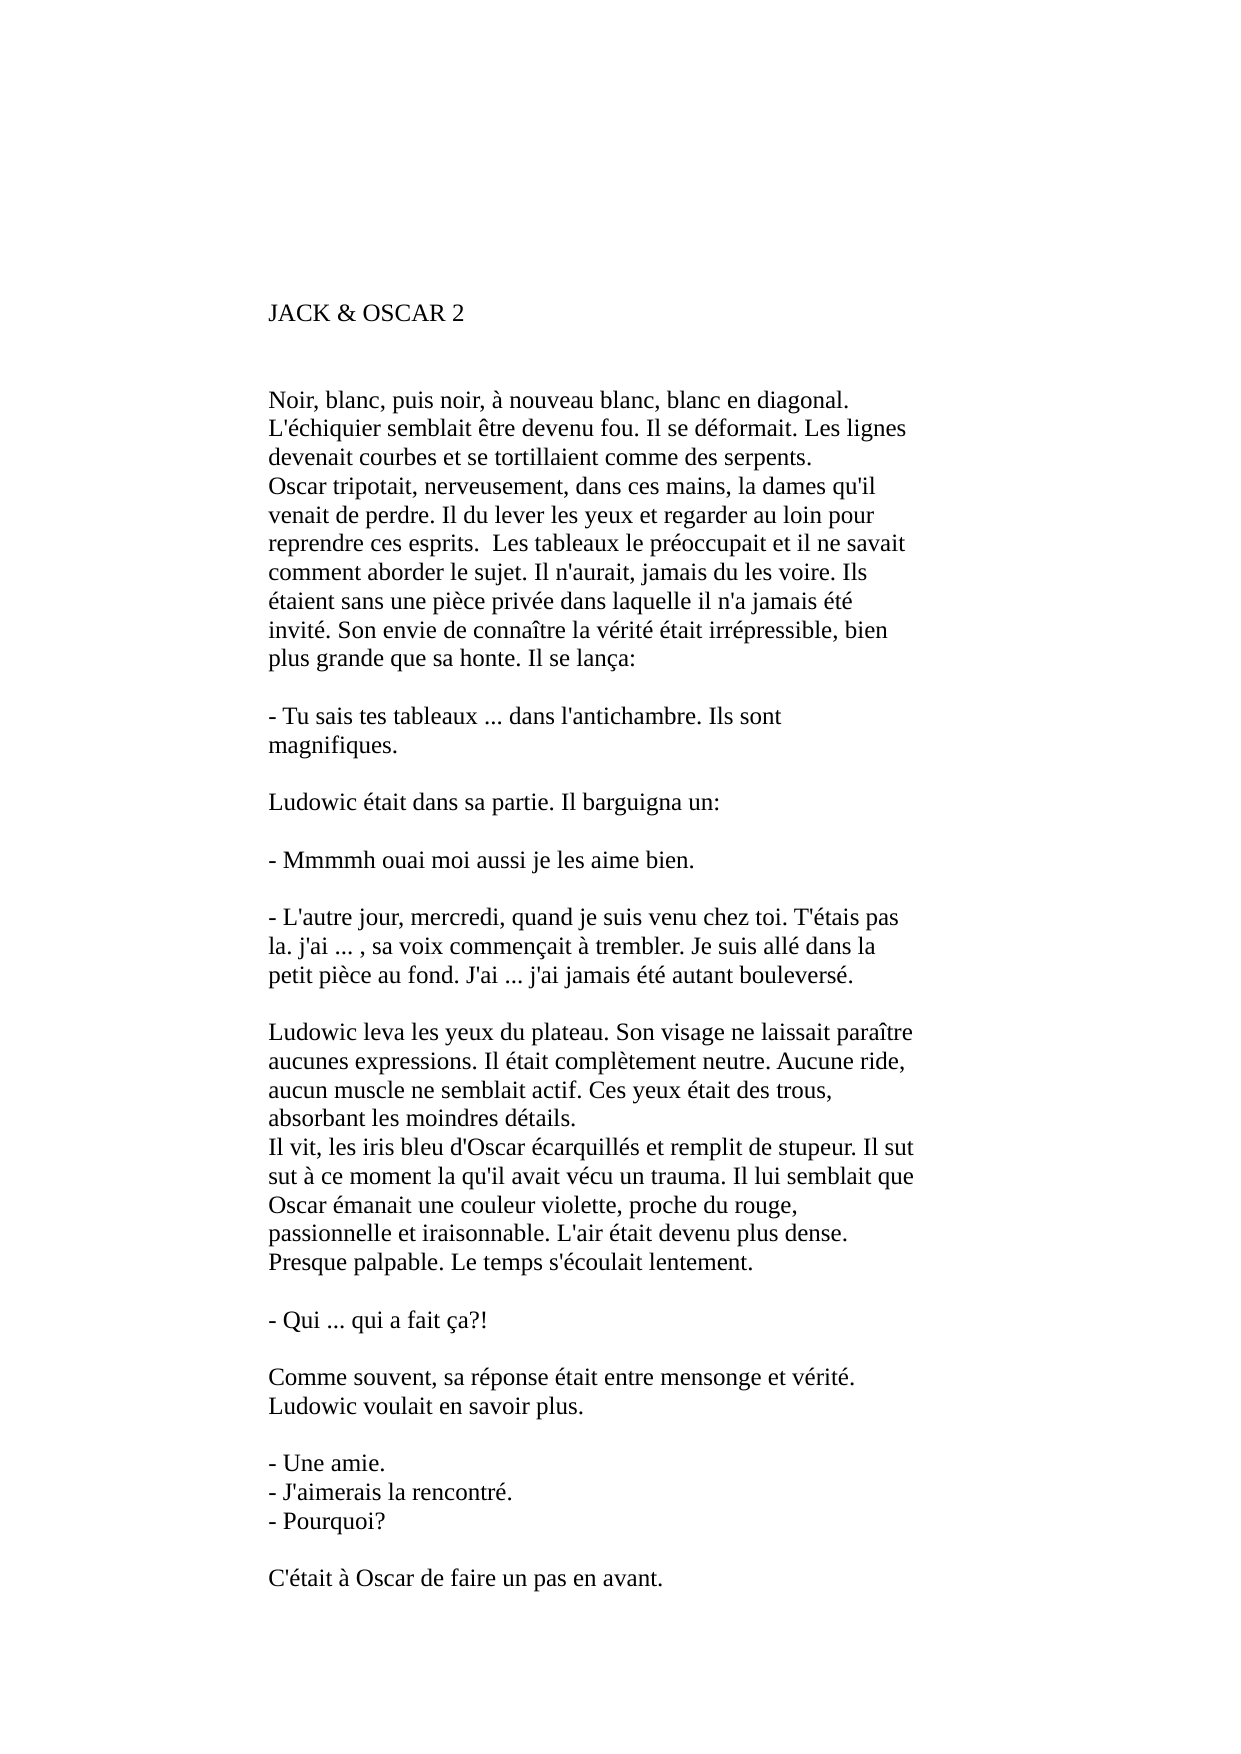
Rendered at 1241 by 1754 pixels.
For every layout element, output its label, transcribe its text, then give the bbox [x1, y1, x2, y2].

text C'était à Oscar de faire un pas en avant. [268, 1563, 916, 1592]
text - Qui ... qui a fait ça?! [268, 1305, 916, 1333]
text Comme souvent, sa réponse était entre mensonge et vérité. Ludowic voulait en savoir plus. [268, 1362, 916, 1420]
text JACK & OSCAR 2 [268, 298, 916, 327]
text Oscar tripotait, nerveusement, dans ces mains, la dames qu'il venait de perdre. Il du lever les yeux et regarder au loin pour reprendre ces esprits. Les tableaux le préoccupait et il ne savait comment aborder le sujet. Il n'aurait, jamais du les voire. Ils étaient sans une pièce privée dans laquelle il n'a jamais été invité. Son envie de connaître la vérité était irrépressible, bien plus grande que sa honte. Il se lança: [268, 471, 916, 672]
text - Tu sais tes tableaux ... dans l'antichambre. Ils sont magnifiques. [268, 701, 916, 758]
text - Pourquoi? [268, 1506, 916, 1535]
text - J'aimerais la rencontré. [268, 1477, 916, 1506]
text - L'autre jour, mercredi, quand je suis venu chez toi. T'étais pas la. j'ai ... , sa voix commençait à trembler. Je suis allé dans la petit pièce au fond. J'ai ... j'ai jamais été autant bouleversé. [268, 902, 916, 988]
text Noir, blanc, puis noir, à nouveau blanc, blanc en diagonal. L'échiquier semblait être devenu fou. Il se déformait. Les lignes devenait courbes et se tortillaient comme des serpents. [268, 385, 916, 471]
text Il vit, les iris bleu d'Oscar écarquillés et remplit de stupeur. Il sut sut à ce moment la qu'il avait vécu un trauma. Il lui semblait que Oscar émanait une couleur violette, proche du rouge, passionnelle et iraisonnable. L'air était devenu plus dense. Presque palpable. Le temps s'écoulait lentement. [268, 1132, 916, 1276]
text - Mmmmh ouai moi aussi je les aime bien. [268, 845, 916, 873]
text Ludowic était dans sa partie. Il barguigna un: [268, 787, 916, 816]
text - Une amie. [268, 1448, 916, 1477]
text Ludowic leva les yeux du plateau. Son visage ne laissait paraître aucunes expressions. Il était complètement neutre. Aucune ride, aucun muscle ne semblait actif. Ces yeux était des trous, absorbant les moindres détails. [268, 1017, 916, 1132]
